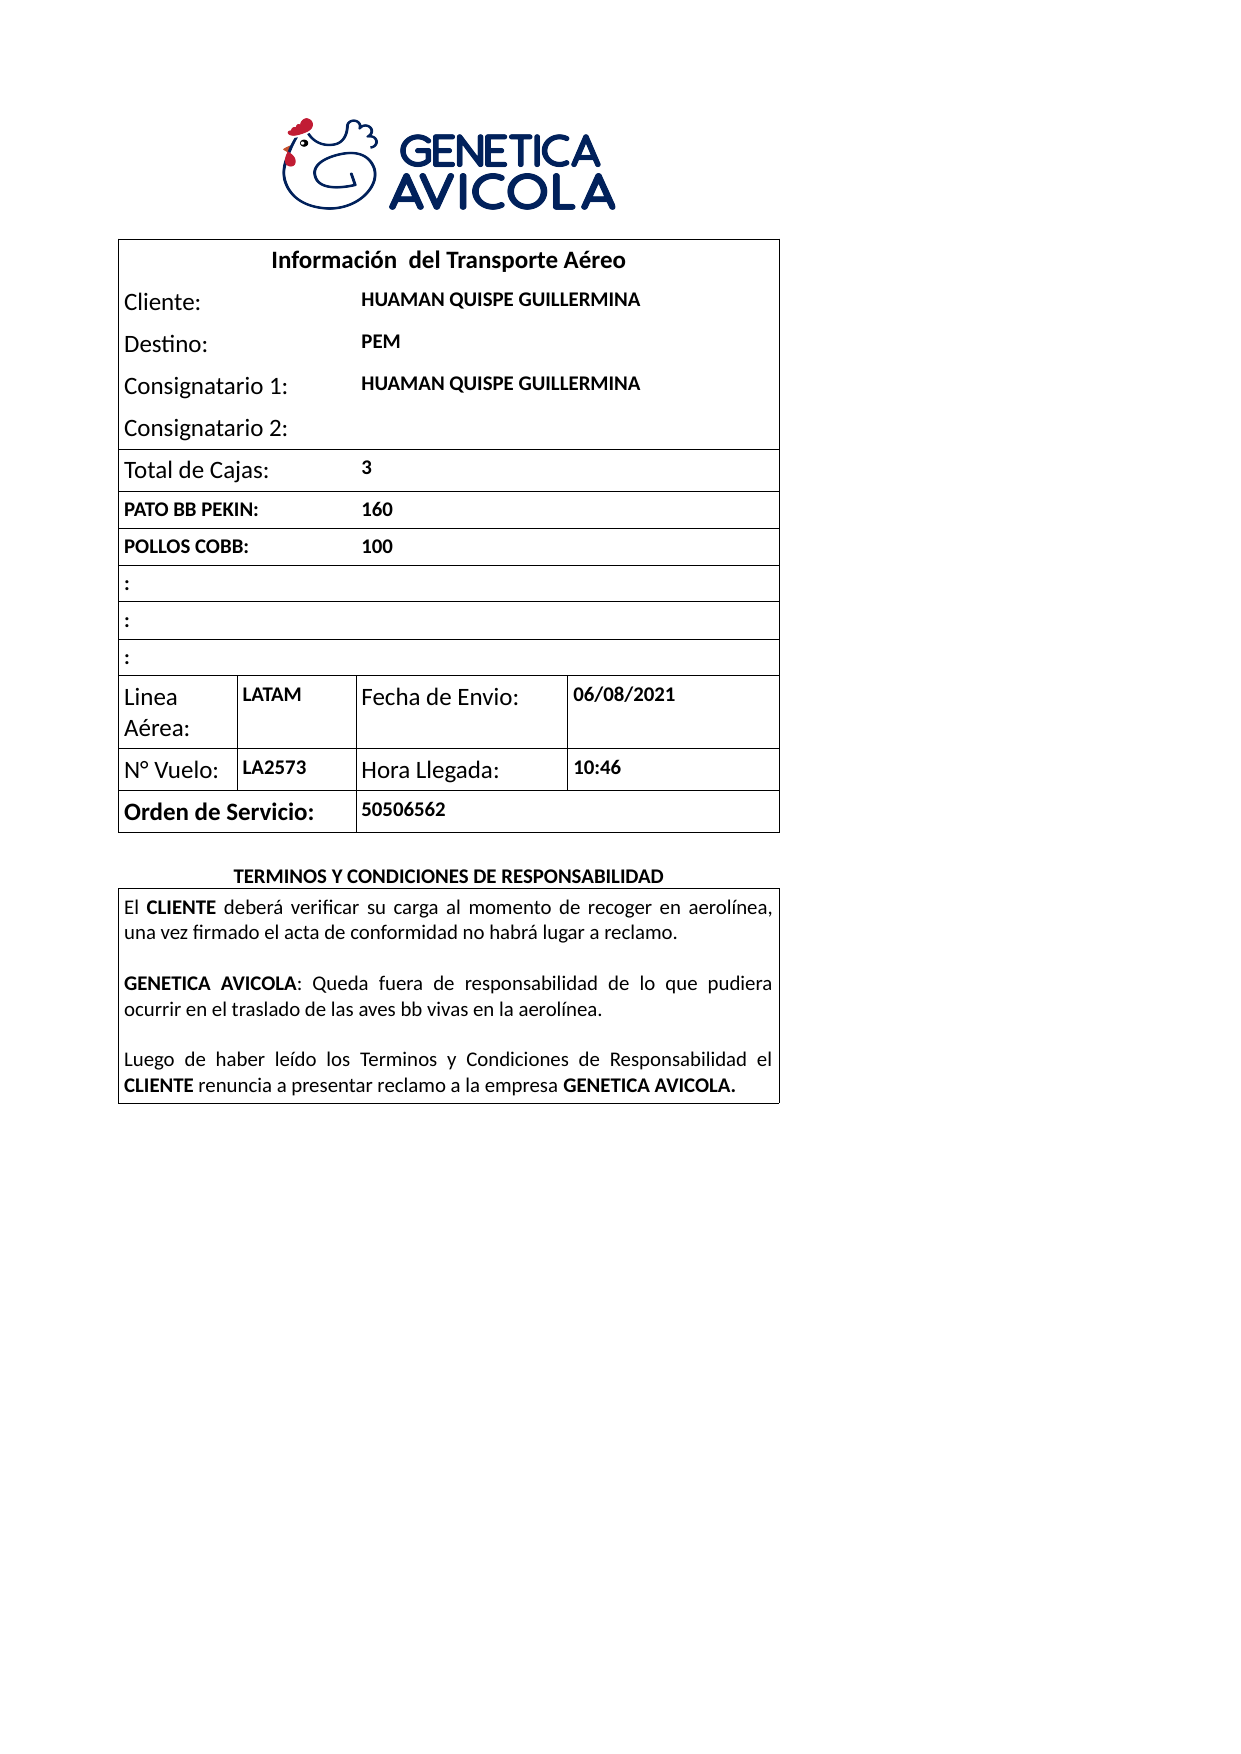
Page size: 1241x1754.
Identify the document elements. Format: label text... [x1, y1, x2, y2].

table_cell 3 [356, 450, 779, 491]
table_cell Consignatario 1: [119, 365, 356, 406]
table_cell : [119, 602, 356, 638]
table_cell Consignatario 2: [119, 406, 356, 448]
table_cell PATO BB PEKIN: [119, 492, 356, 527]
table_cell HUAMAN QUISPE GUILLERMINA [356, 365, 779, 406]
table_cell LATAM [238, 676, 356, 748]
table_cell [356, 406, 779, 448]
table_cell : [119, 640, 356, 675]
table_cell Fecha de Envio: [357, 676, 567, 748]
table_cell El CLIENTE deberá verificar su carga al momento de recoger en aerolínea, una vez firmado el acta de conformidad no habrá lugar a reclamo. GENETICA AVICOLA: Queda fuera de responsabilidad de lo que pudiera ocurrir en el traslado de las aves bb vivas en la aerolínea. Luego de haber leído los Terminos y Condiciones de Responsabilidad el CLIENTE renuncia a presentar reclamo a la empresa GENETICA AVICOLA. [119, 889, 779, 1103]
table_cell Linea Aérea: [119, 676, 237, 748]
table_cell 160 [356, 492, 779, 527]
table_cell LA2573 [238, 749, 356, 790]
table_header Información del Transporte Aéreo [119, 240, 779, 281]
table_cell [356, 640, 779, 675]
table_cell Cliente: [119, 281, 356, 322]
table_cell HUAMAN QUISPE GUILLERMINA [356, 281, 779, 322]
table_cell [356, 566, 779, 601]
table_cell POLLOS COBB: [119, 529, 356, 564]
table_cell Orden de Servicio: [119, 791, 356, 832]
table_cell N° Vuelo: [119, 749, 237, 790]
table_cell Total de Cajas: [119, 450, 356, 491]
table_cell TERMINOS Y CONDICIONES DE RESPONSABILIDAD [118, 833, 779, 888]
table_cell : [119, 566, 356, 601]
picture [282, 118, 616, 210]
table_cell PEM [356, 323, 779, 364]
table_cell 10:46 [568, 749, 779, 790]
table_cell 100 [356, 529, 779, 564]
table_cell 06/08/2021 [568, 676, 779, 748]
table_cell Destino: [119, 323, 356, 364]
table_cell Hora Llegada: [357, 749, 567, 790]
table_cell [356, 602, 779, 638]
table_cell 50506562 [357, 791, 779, 832]
